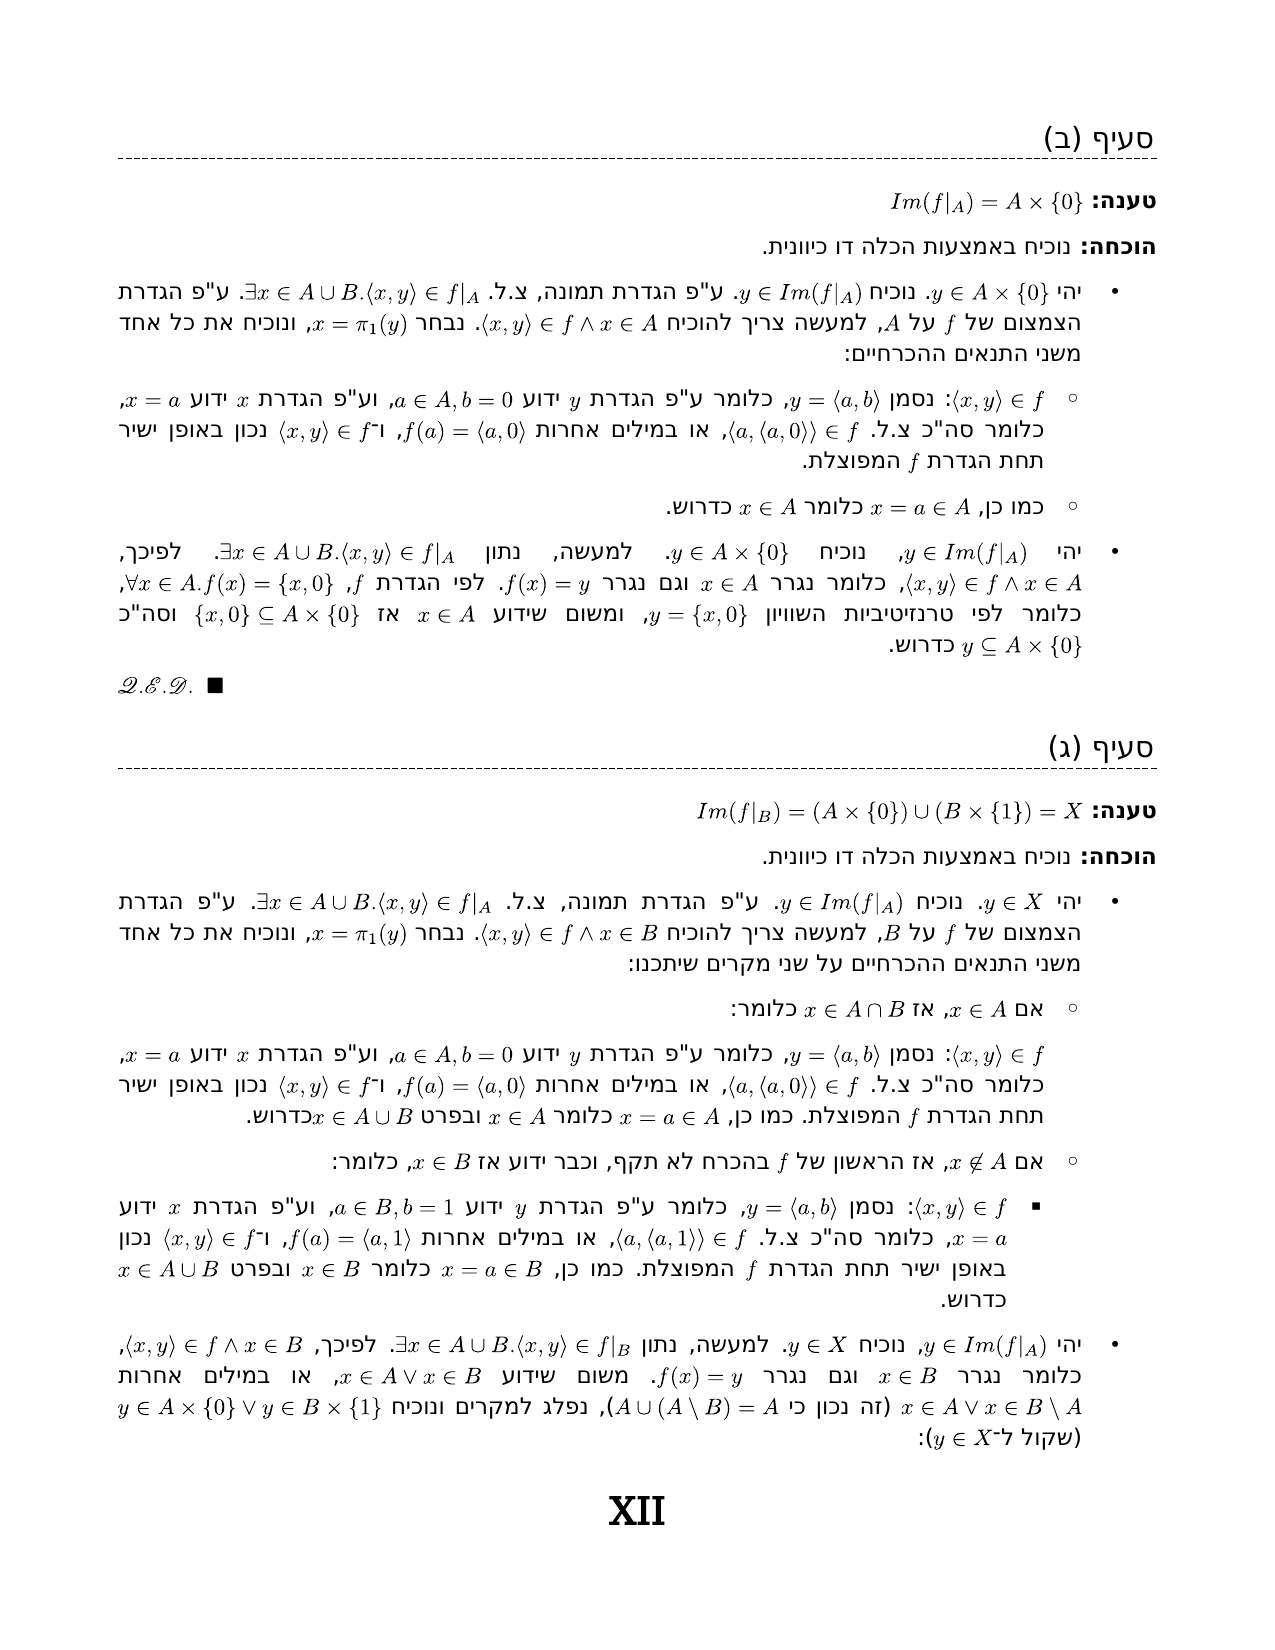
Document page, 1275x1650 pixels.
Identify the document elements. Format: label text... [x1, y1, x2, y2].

text הוכחה: נוכיח באמצעות הכלה דו כיוונית. [118, 233, 1157, 260]
list יהי , נוכיח . למעשה, נתון . לפיכך, , כלומר נגרר וגם נגרר . משום שידוע , או במילים אחרות (זה נכון כי ), נפלג למקרים ונוכיח (שקול ל־): [118, 1331, 1119, 1451]
list : נסמן , כלומר ע"פ הגדרת ידוע , וע"פ הגדרת ידוע , כלומר סה"כ צ.ל. , או במילים אחרות , ו־ נכון באופן ישיר תחת הגדרת המפוצלת. [118, 386, 1082, 474]
list יהי . נוכיח . ע"פ הגדרת תמונה, צ.ל. . ע"פ הגדרת הצמצום של על , למעשה צריך להוכיח . נבחר , ונוכיח את כל אחד משני התנאים ההכרחיים על שני מקרים שיתכנו: [118, 888, 1119, 977]
text טענה: [118, 797, 1157, 824]
list אם , אז הראשון של בהכרח לא תקף, וכבר ידוע אז , כלומר: [118, 1148, 1082, 1174]
text הוכחה: נוכיח באמצעות הכלה דו כיוונית. [118, 843, 1157, 869]
list כמו כן, כלומר כדרוש. [118, 493, 1082, 519]
list יהי , נוכיח . למעשה, נתון . לפיכך, , כלומר נגרר וגם נגרר . לפי הגדרת , , כלומר לפי טרנזיטיביות השוויון , ומשום שידוע אז וסה"כ כדרוש. [118, 538, 1119, 658]
list : נסמן , כלומר ע"פ הגדרת ידוע , וע"פ הגדרת ידוע , כלומר סה"כ צ.ל. , או במילים אחרות , ו־ נכון באופן ישיר תחת הגדרת המפוצלת. כמו כן, כלומר ובפרט כדרוש. [118, 1041, 1082, 1129]
list אם , אז כלומר: [118, 995, 1082, 1022]
text טענה: [118, 187, 1157, 214]
list יהי . נוכיח . ע"פ הגדרת תמונה, צ.ל. . ע"פ הגדרת הצמצום של על , למעשה צריך להוכיח . נבחר , ונוכיח את כל אחד משני התנאים ההכרחיים: [118, 278, 1119, 367]
subtitle סעיף (ב) [118, 118, 1157, 158]
subtitle סעיף (ג) [118, 728, 1157, 768]
list : נסמן , כלומר ע"פ הגדרת ידוע , וע"פ הגדרת ידוע , כלומר סה"כ צ.ל. , או במילים אחרות , ו־ נכון באופן ישיר תחת הגדרת המפוצלת. כמו כן, כלומר ובפרט כדרוש. [118, 1193, 1044, 1312]
